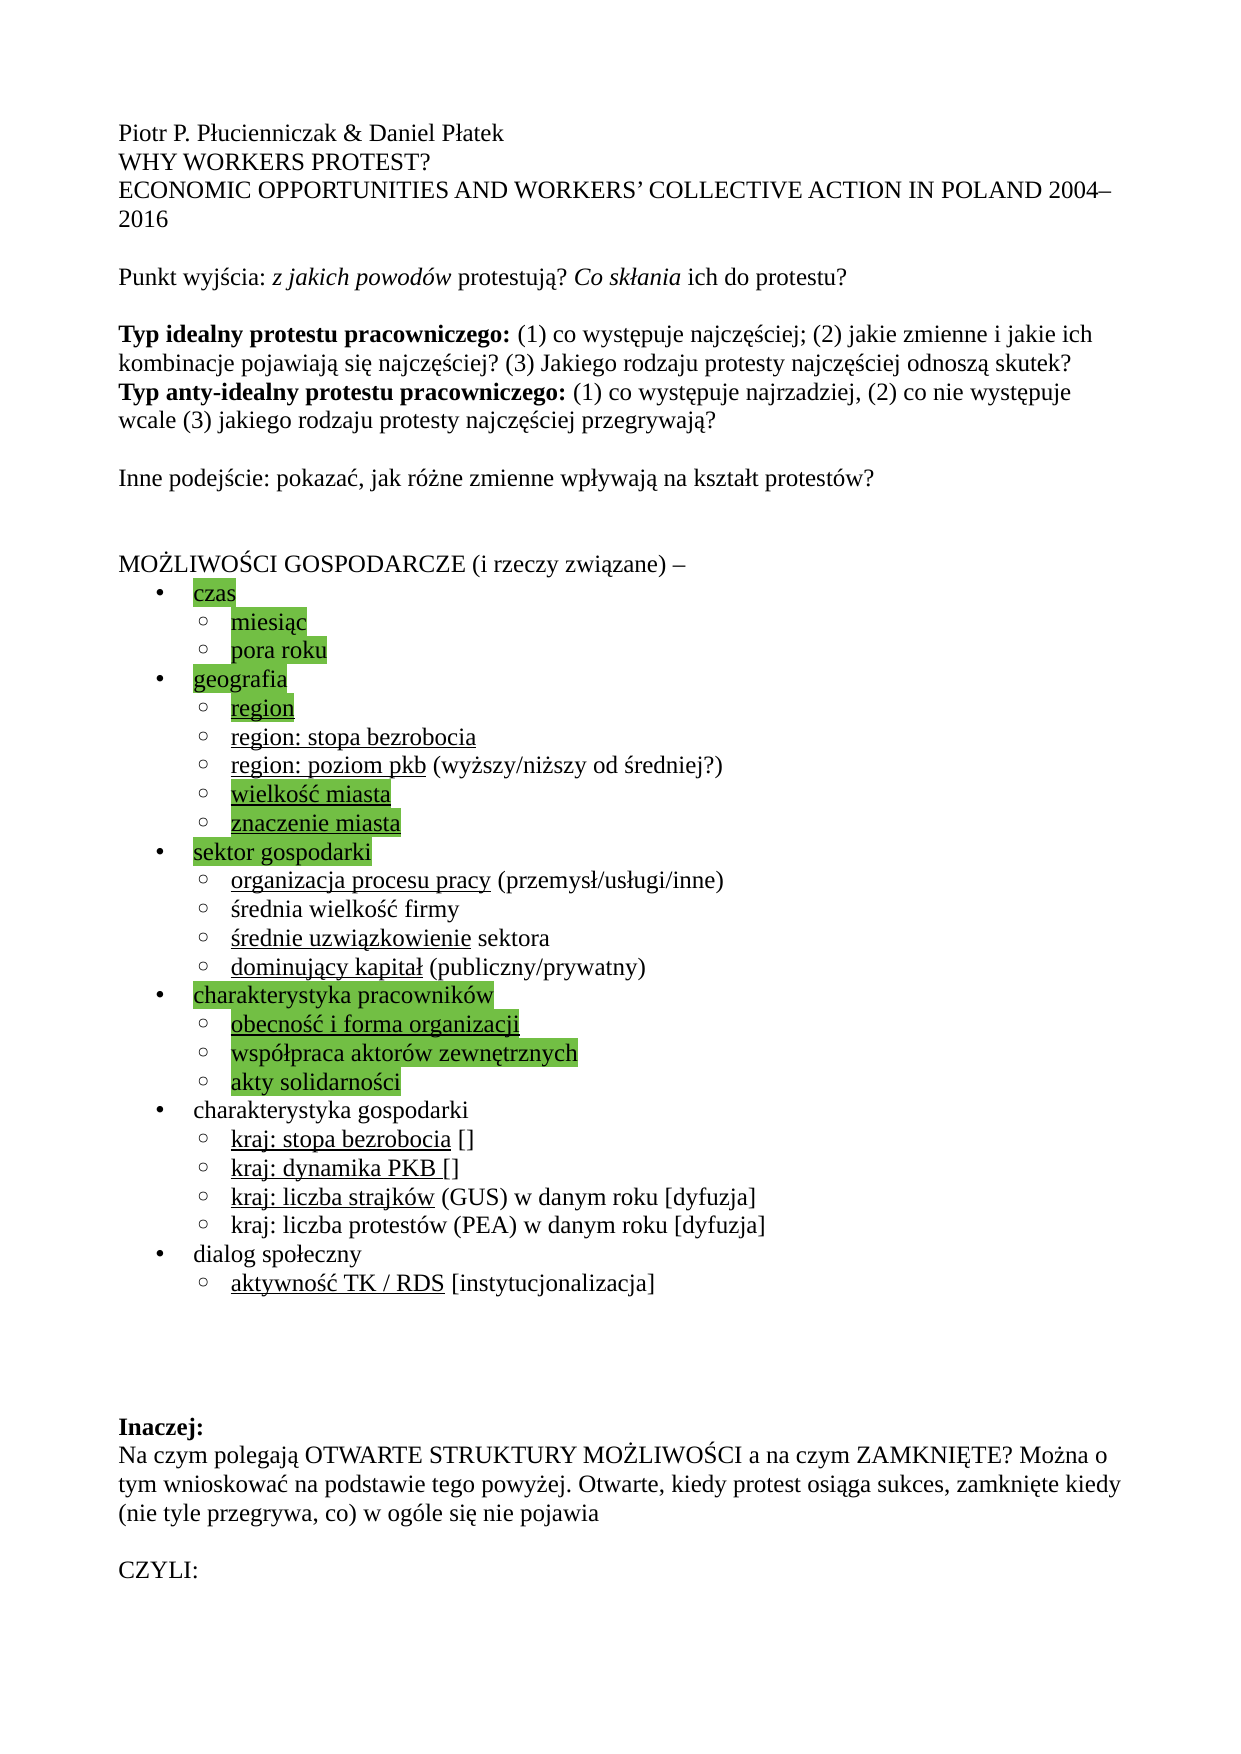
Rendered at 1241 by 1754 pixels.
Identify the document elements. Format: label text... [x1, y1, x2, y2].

text CZYLI: [118, 1556, 1122, 1584]
list akty solidarności [193, 1067, 1122, 1096]
list dialog społeczny [156, 1239, 1122, 1268]
text Typ anty-idealny protestu pracowniczego: (1) co występuje najrzadziej, (2) co nie występuje wcale (3) jakiego rodzaju protesty najczęściej przegrywają? [118, 377, 1122, 434]
list region: poziom pkb (wyższy/niższy od średniej?) [193, 751, 1122, 779]
list miesiąc [193, 607, 1122, 636]
list obecność i forma organizacji [193, 1009, 1122, 1038]
text Inne podejście: pokazać, jak różne zmienne wpływają na kształt protestów? [118, 463, 1122, 492]
text MOŻLIWOŚCI GOSPODARCZE (i rzeczy związane) – [118, 549, 1122, 578]
text Typ idealny protestu pracowniczego: (1) co występuje najczęściej; (2) jakie zmienne i jakie ich kombinacje pojawiają się najczęściej? (3) Jakiego rodzaju protesty najczęściej odnoszą skutek? [118, 319, 1122, 377]
list czas [156, 578, 1122, 607]
text Inaczej: [118, 1412, 1122, 1441]
list kraj: liczba protestów (PEA) w danym roku [dyfuzja] [193, 1211, 1122, 1239]
list sektor gospodarki [156, 837, 1122, 866]
text Piotr P. Płucienniczak & Daniel Płatek [118, 118, 1122, 147]
list średnia wielkość firmy [193, 894, 1122, 923]
list kraj: liczba strajków (GUS) w danym roku [dyfuzja] [193, 1182, 1122, 1211]
text Punkt wyjścia: z jakich powodów protestują? Co skłania ich do protestu? [118, 262, 1122, 291]
text WHY WORKERS PROTEST? [118, 147, 1122, 176]
list charakterystyka pracowników [156, 981, 1122, 1009]
list dominujący kapitał (publiczny/prywatny) [193, 952, 1122, 981]
list średnie uzwiązkowienie sektora [193, 923, 1122, 952]
list region: stopa bezrobocia [193, 722, 1122, 751]
list kraj: stopa bezrobocia [] [193, 1124, 1122, 1153]
list charakterystyka gospodarki [156, 1096, 1122, 1124]
text Na czym polegają OTWARTE STRUKTURY MOŻLIWOŚCI a na czym ZAMKNIĘTE? Można o tym wnioskować na podstawie tego powyżej. Otwarte, kiedy protest osiąga sukces, zamknięte kiedy (nie tyle przegrywa, co) w ogóle się nie pojawia [118, 1441, 1122, 1527]
list znaczenie miasta [193, 808, 1122, 837]
list organizacja procesu pracy (przemysł/usługi/inne) [193, 866, 1122, 894]
list wielkość miasta [193, 779, 1122, 808]
list kraj: dynamika PKB [] [193, 1153, 1122, 1182]
text ECONOMIC OPPORTUNITIES AND WORKERS’ COLLECTIVE ACTION IN POLAND 2004–2016 [118, 176, 1122, 233]
list region [193, 693, 1122, 722]
list geografia [156, 664, 1122, 693]
list współpraca aktorów zewnętrznych [193, 1038, 1122, 1067]
list pora roku [193, 636, 1122, 664]
list aktywność TK / RDS [instytucjonalizacja] [193, 1268, 1122, 1297]
